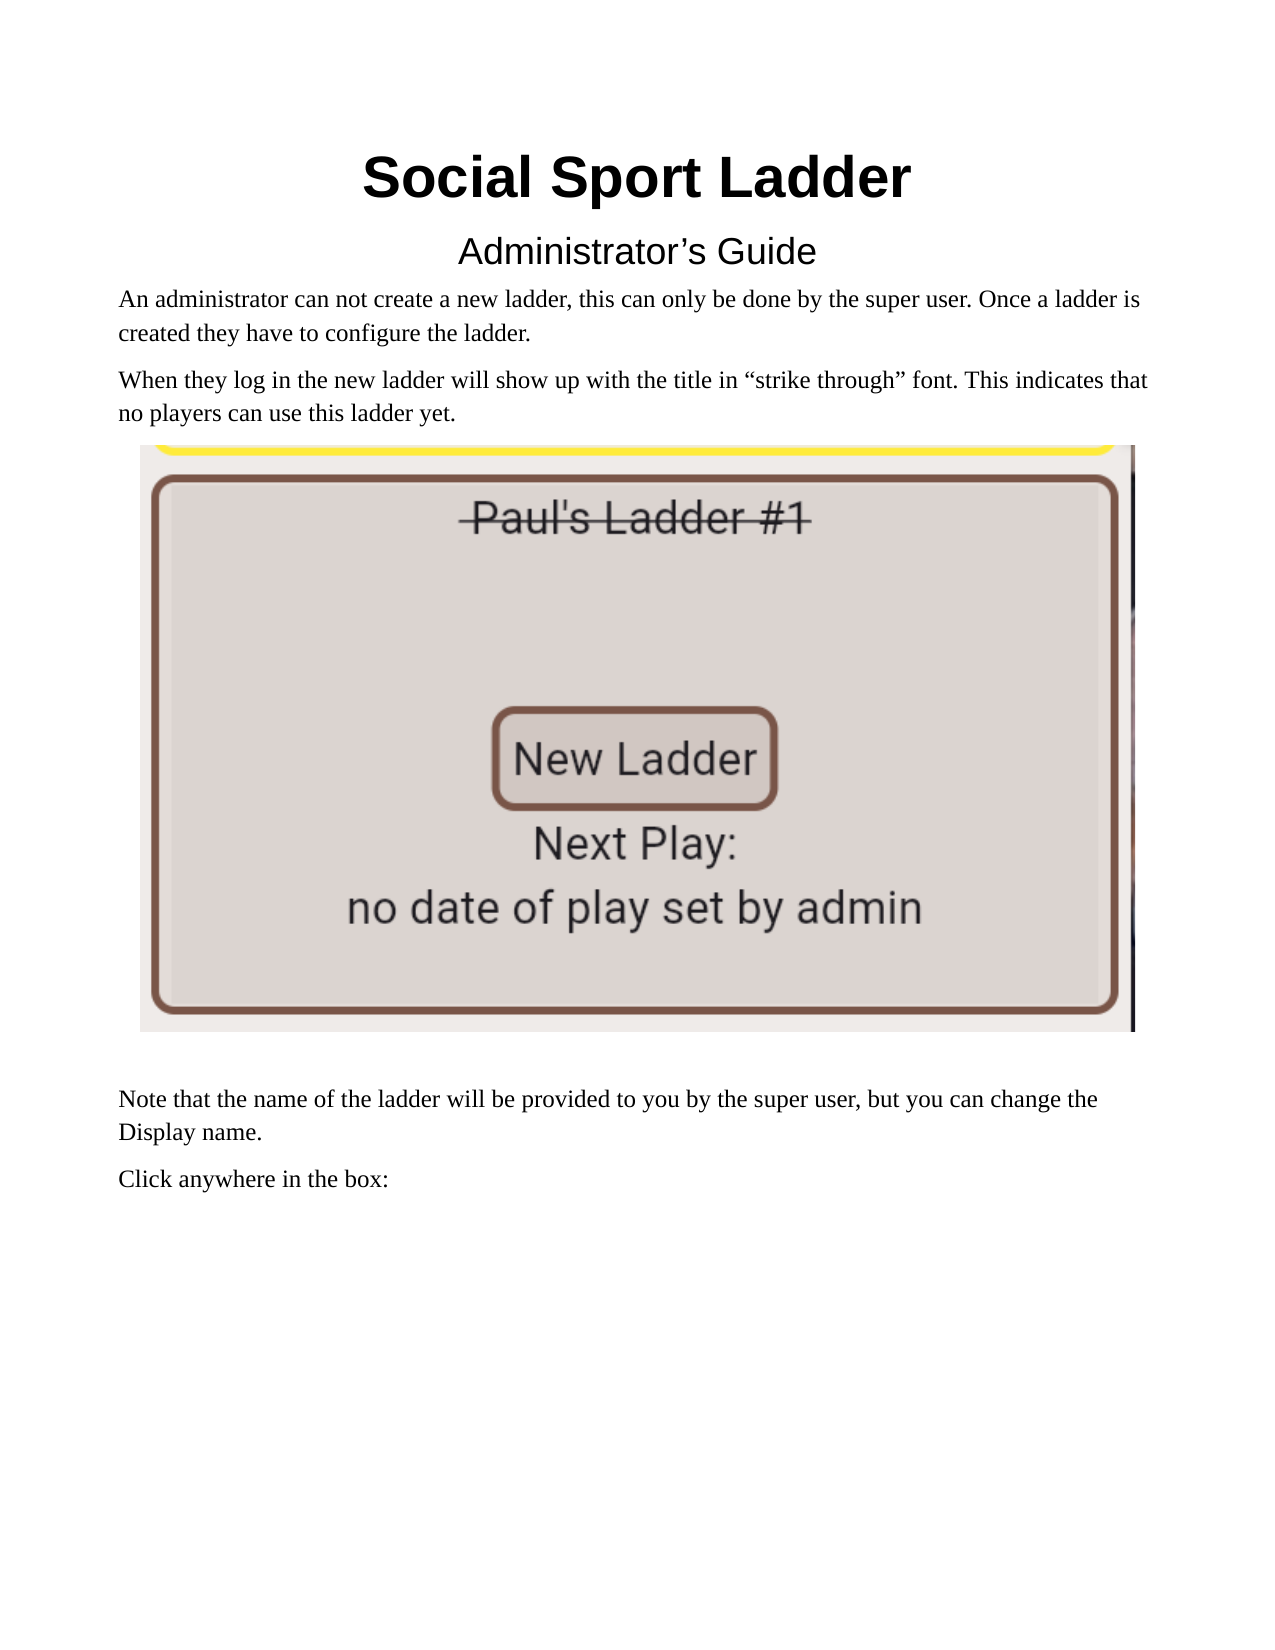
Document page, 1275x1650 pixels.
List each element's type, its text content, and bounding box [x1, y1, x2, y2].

text An administrator can not create a new ladder, this can only be done by the super user. Once a ladder is created they have to configure the ladder. [118, 284, 1157, 346]
text Click anywhere in the box: [118, 1164, 1157, 1193]
text When they log in the new ladder will show up with the title in “strike through” font. This indicates that no players can use this ladder yet. [118, 365, 1157, 427]
subtitle Administrator’s Guide [118, 229, 1157, 272]
picture [140, 445, 1136, 1032]
text Note that the name of the ladder will be provided to you by the super user, but you can change the Display name. [118, 1084, 1157, 1145]
title Social Sport Ladder [118, 143, 1157, 210]
